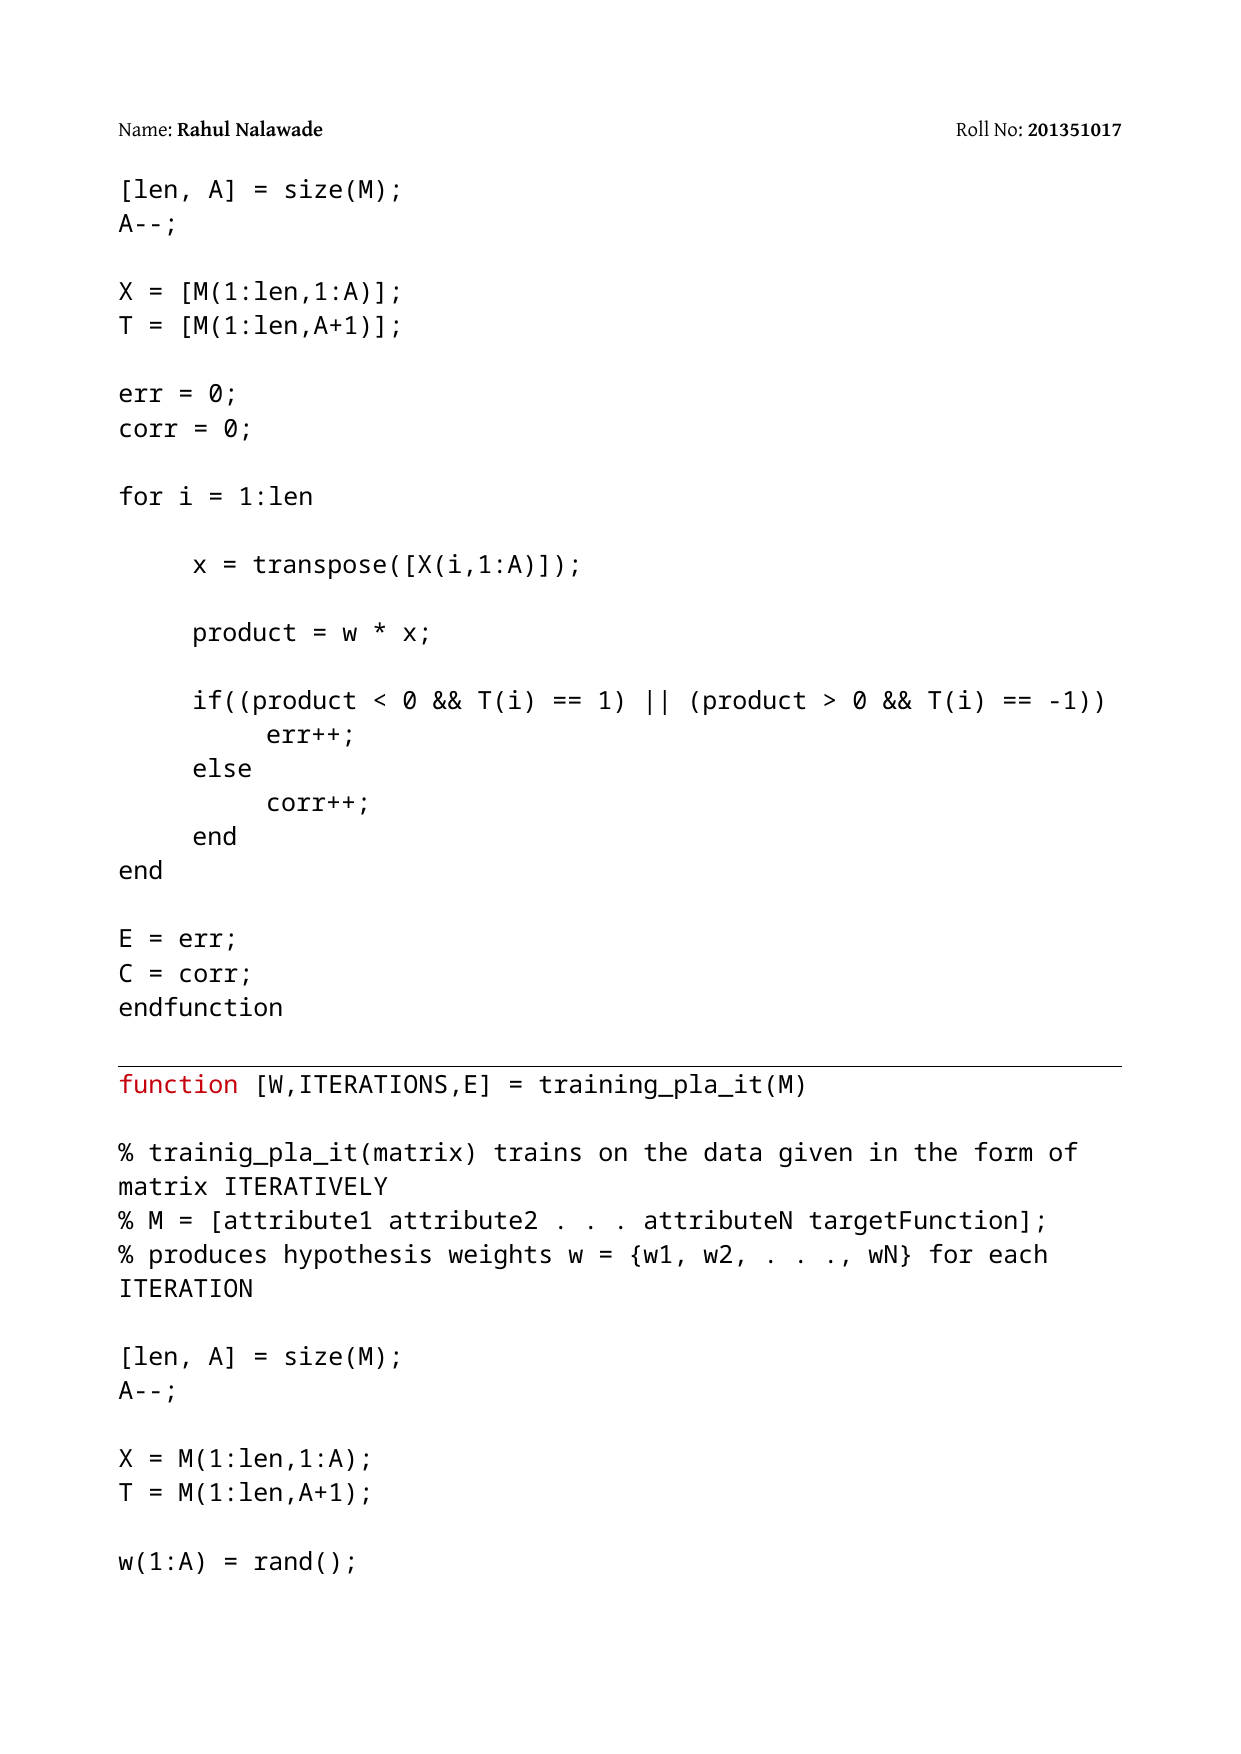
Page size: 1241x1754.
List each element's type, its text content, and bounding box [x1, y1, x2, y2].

text C = corr; [118, 955, 1122, 989]
text E = err; [118, 921, 1122, 955]
text X = [M(1:len,1:A)]; [118, 274, 1122, 308]
text T = [M(1:len,A+1)]; [118, 308, 1122, 342]
text A--; [118, 1373, 1122, 1407]
text % M = [attribute1 attribute2 . . . attributeN targetFunction]; [118, 1202, 1122, 1237]
text % produces hypothesis weights w = {w1, w2, . . ., wN} for each ITERATION [118, 1237, 1122, 1305]
text else [118, 751, 1122, 785]
text % trainig_pla_it(matrix) trains on the data given in the form of matrix ITERATIVELY [118, 1134, 1122, 1202]
text err = 0; [118, 376, 1122, 410]
text product = w * x; [118, 614, 1122, 649]
text function [W,ITERATIONS,E] = training_pla_it(M) [118, 1067, 1122, 1100]
text endfunction [118, 989, 1122, 1023]
text A--; [118, 206, 1122, 240]
text w(1:A) = rand(); [118, 1543, 1122, 1577]
text corr++; [118, 785, 1122, 819]
text [len, A] = size(M); [118, 1339, 1122, 1373]
text [len, A] = size(M); [118, 172, 1122, 206]
text X = M(1:len,1:A); [118, 1441, 1122, 1475]
text err++; [118, 717, 1122, 751]
text for i = 1:len [118, 478, 1122, 512]
text corr = 0; [118, 410, 1122, 444]
text if((product < 0 && T(i) == 1) || (product > 0 && T(i) == -1)) [118, 683, 1122, 717]
text x = transpose([X(i,1:A)]); [118, 546, 1122, 581]
text end [118, 819, 1122, 853]
text end [118, 853, 1122, 887]
text T = M(1:len,A+1); [118, 1475, 1122, 1509]
